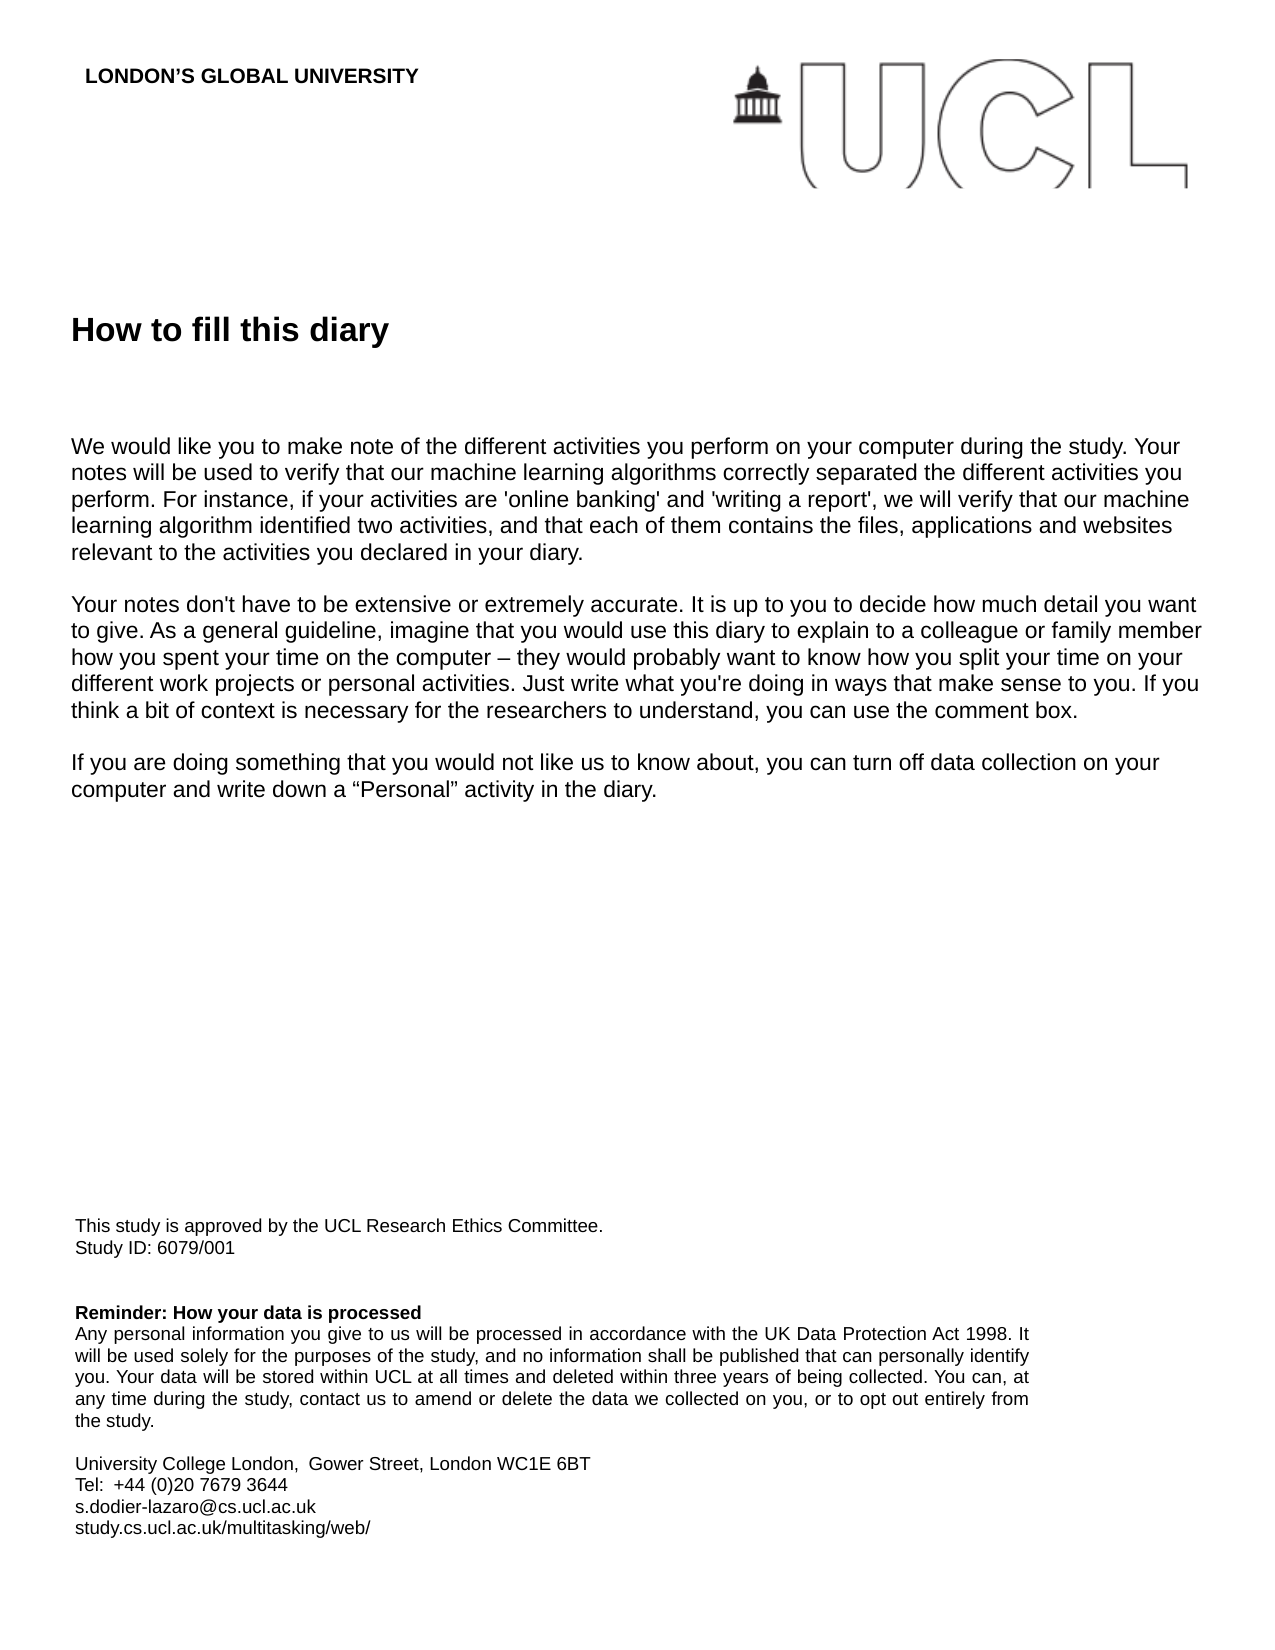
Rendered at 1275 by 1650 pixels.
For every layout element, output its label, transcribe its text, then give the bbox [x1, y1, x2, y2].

text Your notes don't have to be extensive or extremely accurate. It is up to you to decide how much detail you want to give. As a general guideline, imagine that you would use this diary to explain to a colleague or family member how you spent your time on the computer – they would probably want to know how you split your time on your different work projects or personal activities. Just write what you're doing in ways that make sense to you. If you think a bit of context is necessary for the researchers to understand, you can use the comment box. [71, 591, 1204, 723]
subtitle How to fill this diary [71, 310, 1204, 348]
text We would like you to make note of the different activities you perform on your computer during the study. Your notes will be used to verify that our machine learning algorithms correctly separated the different activities you perform. For instance, if your activities are 'online banking' and 'writing a report', we will verify that our machine learning algorithm identified two activities, and that each of them contains the files, applications and websites relevant to the activities you declared in your diary. [71, 433, 1204, 565]
text If you are doing something that you would not like us to know about, you can turn off data collection on your computer and write down a “Personal” activity in the diary. [71, 749, 1204, 802]
